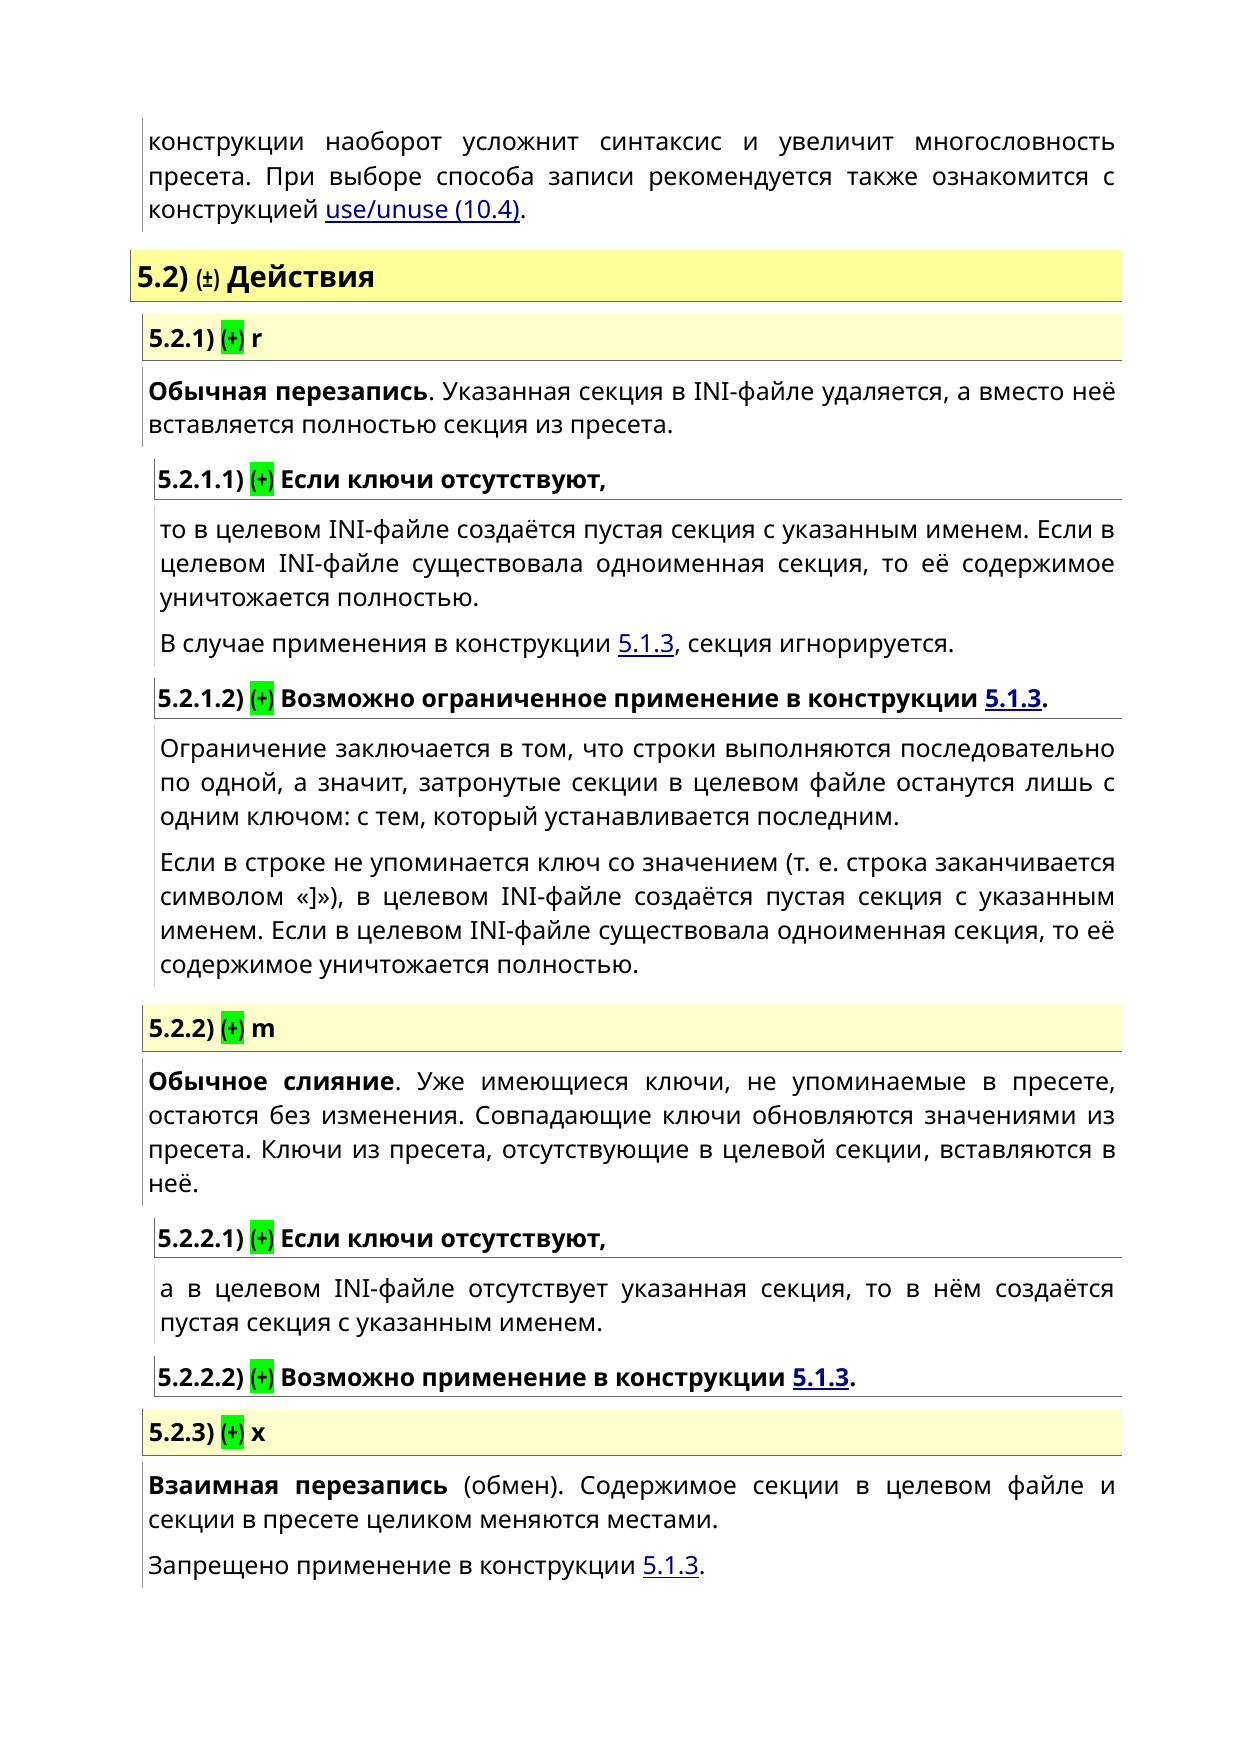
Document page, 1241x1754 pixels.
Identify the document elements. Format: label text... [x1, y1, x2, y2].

subtitle (+) Если ключи отсутствуют, [155, 459, 1122, 499]
text Запрещено применение в конструкции 5.1.3. [143, 1542, 1122, 1588]
subtitle (±) Действия [131, 250, 1122, 301]
subtitle (+) x [143, 1409, 1122, 1455]
text а в целевом INI-файле отсутствует указанная секция, то в нём создаётся пустая секция с указанным именем. [155, 1264, 1122, 1344]
text Если в строке не упоминается ключ со значением (т. е. строка заканчивается символом «]»), в целевом INI-файле создаётся пустая секция с указанным именем. Если в целевом INI-файле существовала одноименная секция, то её содержимое уничтожается полностью. [155, 839, 1122, 987]
subtitle (+) m [142, 1004, 1122, 1051]
text то в целевом INI-файле создаётся пустая секция с указанным именем. Если в целевом INI-файле существовала одноименная секция, то её содержимое уничтожается полностью. [155, 506, 1122, 614]
subtitle (+) r [143, 314, 1122, 360]
text конструкции наоборот усложнит синтаксис и увеличит многословность пресета. При выборе способа записи рекомендуется также ознакомится с конструкцией use/unuse (10.4). [143, 118, 1122, 232]
text Обычная перезапись. Указанная секция в INI-файле удаляется, а вместо неё вставляется полностью секция из пресета. [143, 367, 1122, 447]
subtitle (+) Возможно применение в конструкции 5.1.3. [155, 1356, 1122, 1396]
text В случае применения в конструкции 5.1.3, секция игнорируется. [155, 620, 1122, 666]
subtitle (+) Если ключи отсутствуют, [153, 1217, 1122, 1258]
text Ограничение заключается в том, что строки выполняются последовательно по одной, а значит, затронутые секции в целевом файле останутся лишь с одним ключом: с тем, который устанавливается последним. [155, 725, 1122, 833]
text Обычное слияние. Уже имеющиеся ключи, не упоминаемые в пресете, остаются без изменения. Совпадающие ключи обновляются значениями из пресета. Ключи из пресета, отсутствующие в целевой секции, вставляются в неё. [142, 1057, 1122, 1206]
text Взаимная перезапись (обмен). Содержимое секции в целевом файле и секции в пресете целиком меняются местами. [143, 1462, 1122, 1536]
subtitle (+) Возможно ограниченное применение в конструкции 5.1.3. [155, 678, 1122, 718]
